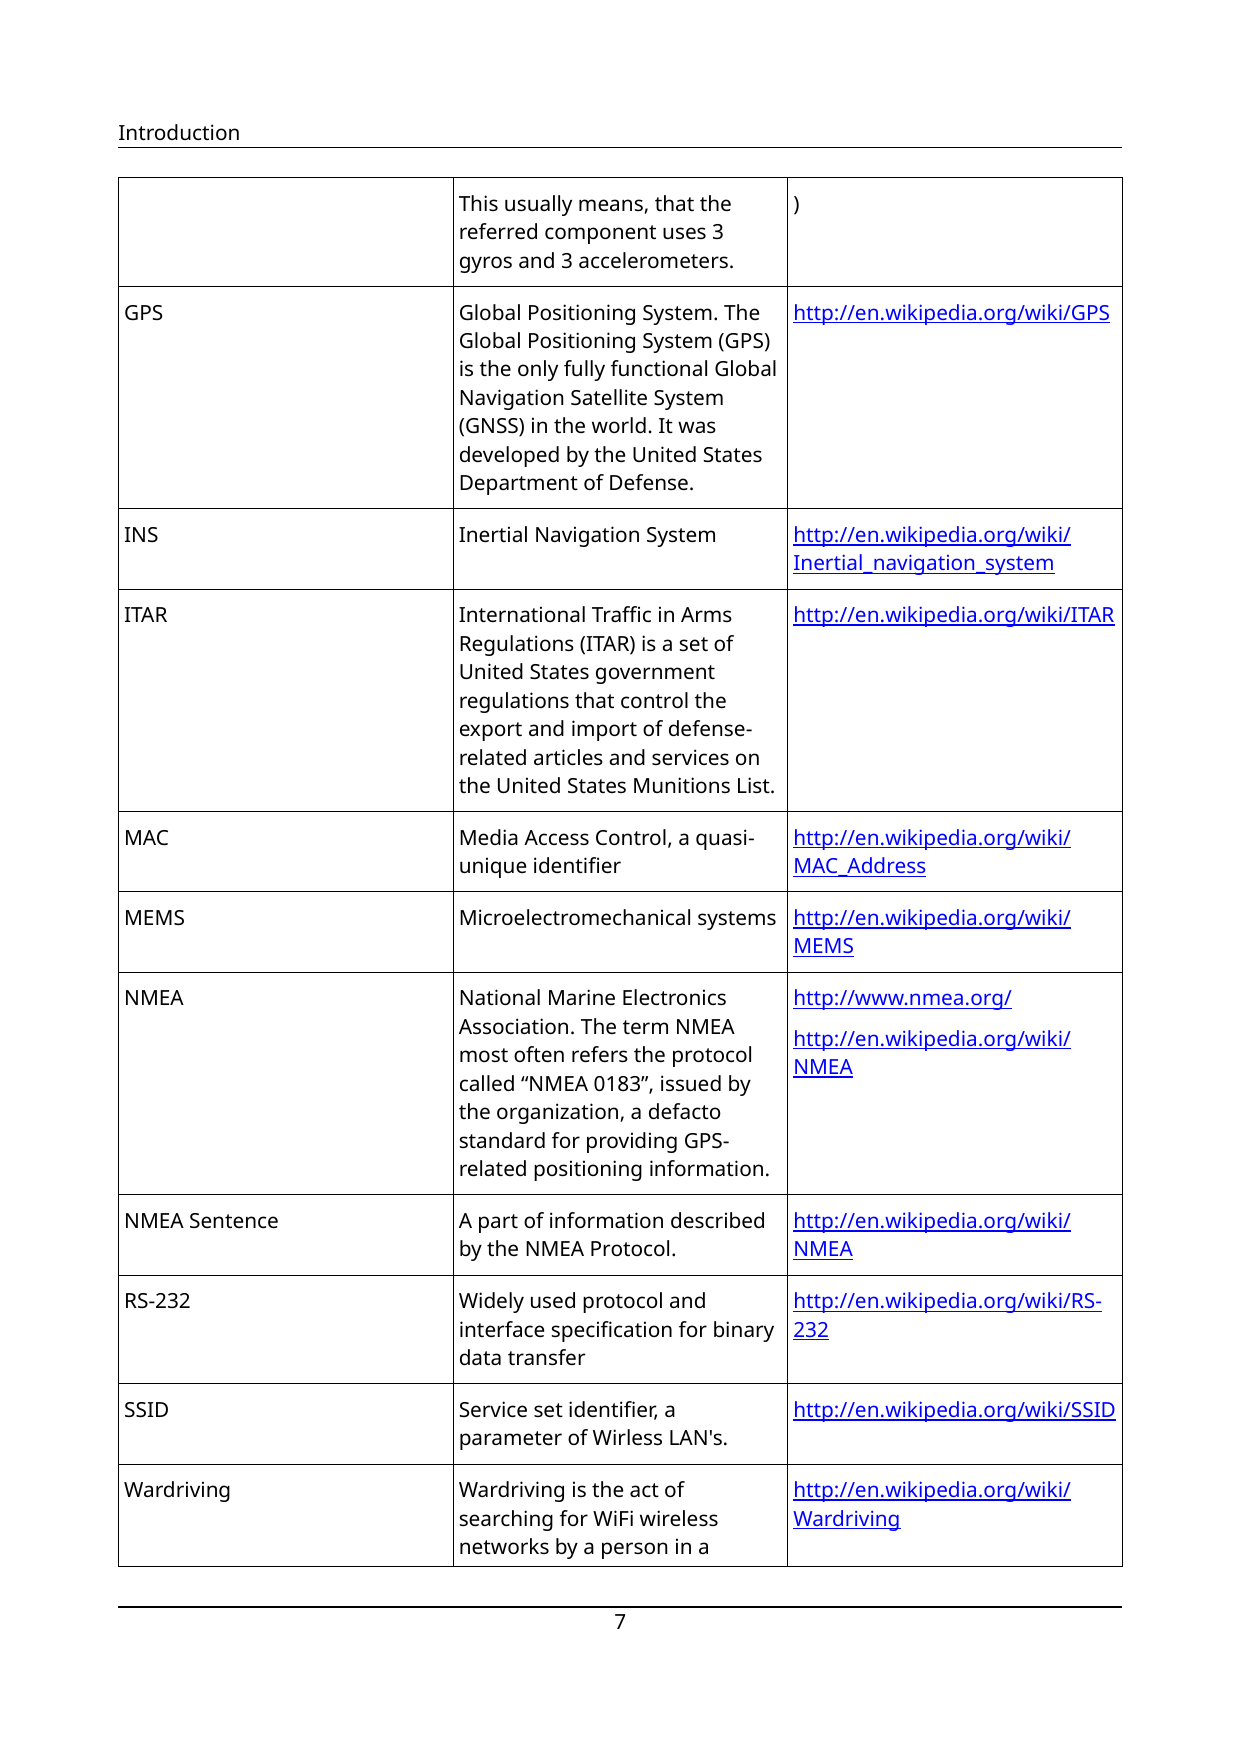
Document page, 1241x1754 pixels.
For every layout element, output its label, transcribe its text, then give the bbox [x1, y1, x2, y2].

table_cell MAC [119, 812, 453, 891]
table_cell Media Access Control, a quasi-unique identifier [454, 812, 787, 891]
table_cell GPS [119, 287, 453, 508]
table_cell NMEA [119, 973, 453, 1194]
table_cell Wardriving is the act of searching for WiFi wireless networks by a person in a [454, 1465, 787, 1566]
table_cell A part of information described by the NMEA Protocol. [454, 1195, 787, 1274]
table_cell http://www.nmea.org/ http://en.wikipedia.org/wiki/NMEA [788, 973, 1122, 1194]
table_cell http://en.wikipedia.org/wiki/RS-232 [788, 1276, 1122, 1383]
table_cell NMEA Sentence [119, 1195, 453, 1274]
table_cell National Marine Electronics Association. The term NMEA most often refers the protocol called “NMEA 0183”, issued by the organization, a defacto standard for providing GPS-related positioning information. [454, 973, 787, 1194]
table_cell [119, 178, 453, 286]
table_cell This usually means, that the referred component uses 3 gyros and 3 accelerometers. [454, 178, 787, 286]
table_cell http://en.wikipedia.org/wiki/NMEA [788, 1195, 1122, 1274]
table_cell http://en.wikipedia.org/wiki/MEMS [788, 892, 1122, 972]
table_cell MEMS [119, 892, 453, 972]
table_cell Global Positioning System. The Global Positioning System (GPS) is the only fully functional Global Navigation Satellite System (GNSS) in the world. It was developed by the United States Department of Defense. [454, 287, 787, 508]
table_cell http://en.wikipedia.org/wiki/GPS [788, 287, 1122, 508]
table_cell http://en.wikipedia.org/wiki/SSID [788, 1384, 1122, 1464]
table_cell Service set identifier, a parameter of Wirless LAN's. [454, 1384, 787, 1464]
table_cell SSID [119, 1384, 453, 1464]
table_cell Widely used protocol and interface specification for binary data transfer [454, 1276, 787, 1383]
table_cell http://en.wikipedia.org/wiki/Wardriving [788, 1465, 1122, 1566]
table_cell Microelectromechanical systems [454, 892, 787, 972]
table_cell Wardriving [119, 1465, 453, 1566]
table_cell ITAR [119, 590, 453, 811]
table_cell http://en.wikipedia.org/wiki/Inertial_navigation_system [788, 509, 1122, 589]
table_cell RS-232 [119, 1276, 453, 1383]
table_cell http://en.wikipedia.org/wiki/ITAR [788, 590, 1122, 811]
table_cell International Traffic in Arms Regulations (ITAR) is a set of United States government regulations that control the export and import of defense-related articles and services on the United States Munitions List. [454, 590, 787, 811]
table_cell Inertial Navigation System [454, 509, 787, 589]
table_cell ) [788, 178, 1122, 286]
table_cell INS [119, 509, 453, 589]
table_cell http://en.wikipedia.org/wiki/MAC_Address [788, 812, 1122, 891]
